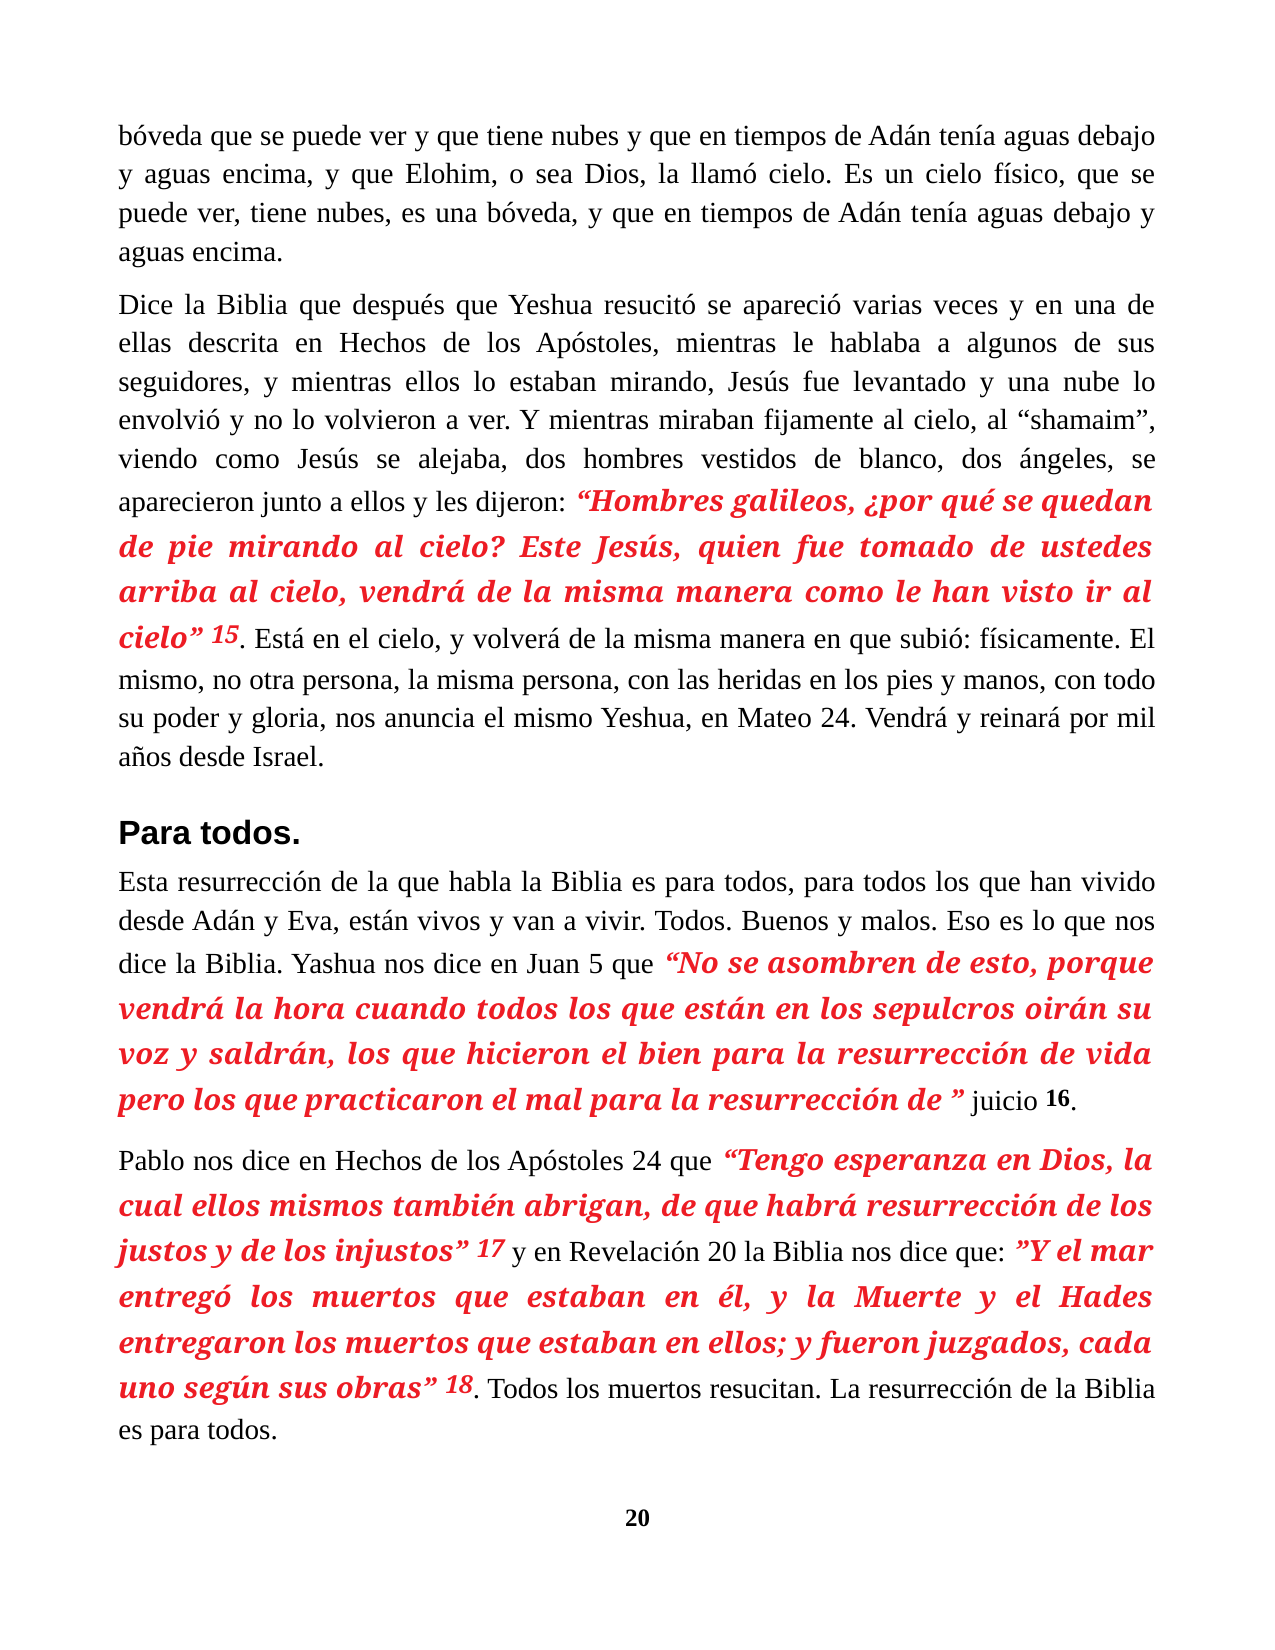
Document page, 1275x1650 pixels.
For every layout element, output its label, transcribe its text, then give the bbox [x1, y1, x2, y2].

text bóveda que se puede ver y que tiene nubes y que en tiempos de Adán tenía aguas debajo y aguas encima, y que Elohim, o sea Dios, la llamó cielo. Es un cielo físico, que se puede ver, tiene nubes, es una bóveda, y que en tiempos de Adán tenía aguas debajo y aguas encima. [118, 118, 1157, 267]
text Pablo nos dice en Hechos de los Apóstoles 24 que “Tengo esperanza en Dios, la cual ellos mismos también abrigan, de que habrá resurrección de los justos y de los injustos” y en Revelación 20 la Biblia nos dice que: ”Y el mar entregó los muertos que estaban en él, y la Muerte y el Hades entregaron los muertos que estaban en ellos; y fueron juzgados, cada uno según sus obras” . Todos los muertos resucitan. La resurrección de la Biblia es para todos. [118, 1139, 1157, 1446]
subtitle Para todos. [118, 813, 1157, 852]
text Dice la Biblia que después que Yeshua resucitó se apareció varias veces y en una de ellas descrita en Hechos de los Apóstoles, mientras le hablaba a algunos de sus seguidores, y mientras ellos lo estaban mirando, Jesús fue levantado y una nube lo envolvió y no lo volvieron a ver. Y mientras miraban fijamente al cielo, al “shamaim”, viendo como Jesús se alejaba, dos hombres vestidos de blanco, dos ángeles, se aparecieron junto a ellos y les dijeron: “Hombres galileos, ¿por qué se quedan de pie mirando al cielo? Este Jesús, quien fue tomado de ustedes arriba al cielo, vendrá de la misma manera como le han visto ir al cielo” . Está en el cielo, y volverá de la misma manera en que subió: físicamente. El mismo, no otra persona, la misma persona, con las heridas en los pies y manos, con todo su poder y gloria, nos anuncia el mismo Yeshua, en Mateo 24. Vendrá y reinará por mil años desde Israel. [118, 287, 1157, 773]
text Esta resurrección de la que habla la Biblia es para todos, para todos los que han vivido desde Adán y Eva, están vivos y van a vivir. Todos. Buenos y malos. Eso es lo que nos dice la Biblia. Yashua nos dice en Juan 5 que “No se asombren de esto, porque vendrá la hora cuando todos los que están en los sepulcros oirán su voz y saldrán, los que hicieron el bien para la resurrección de vida pero los que practicaron el mal para la resurrección de ” juicio . [118, 864, 1157, 1119]
